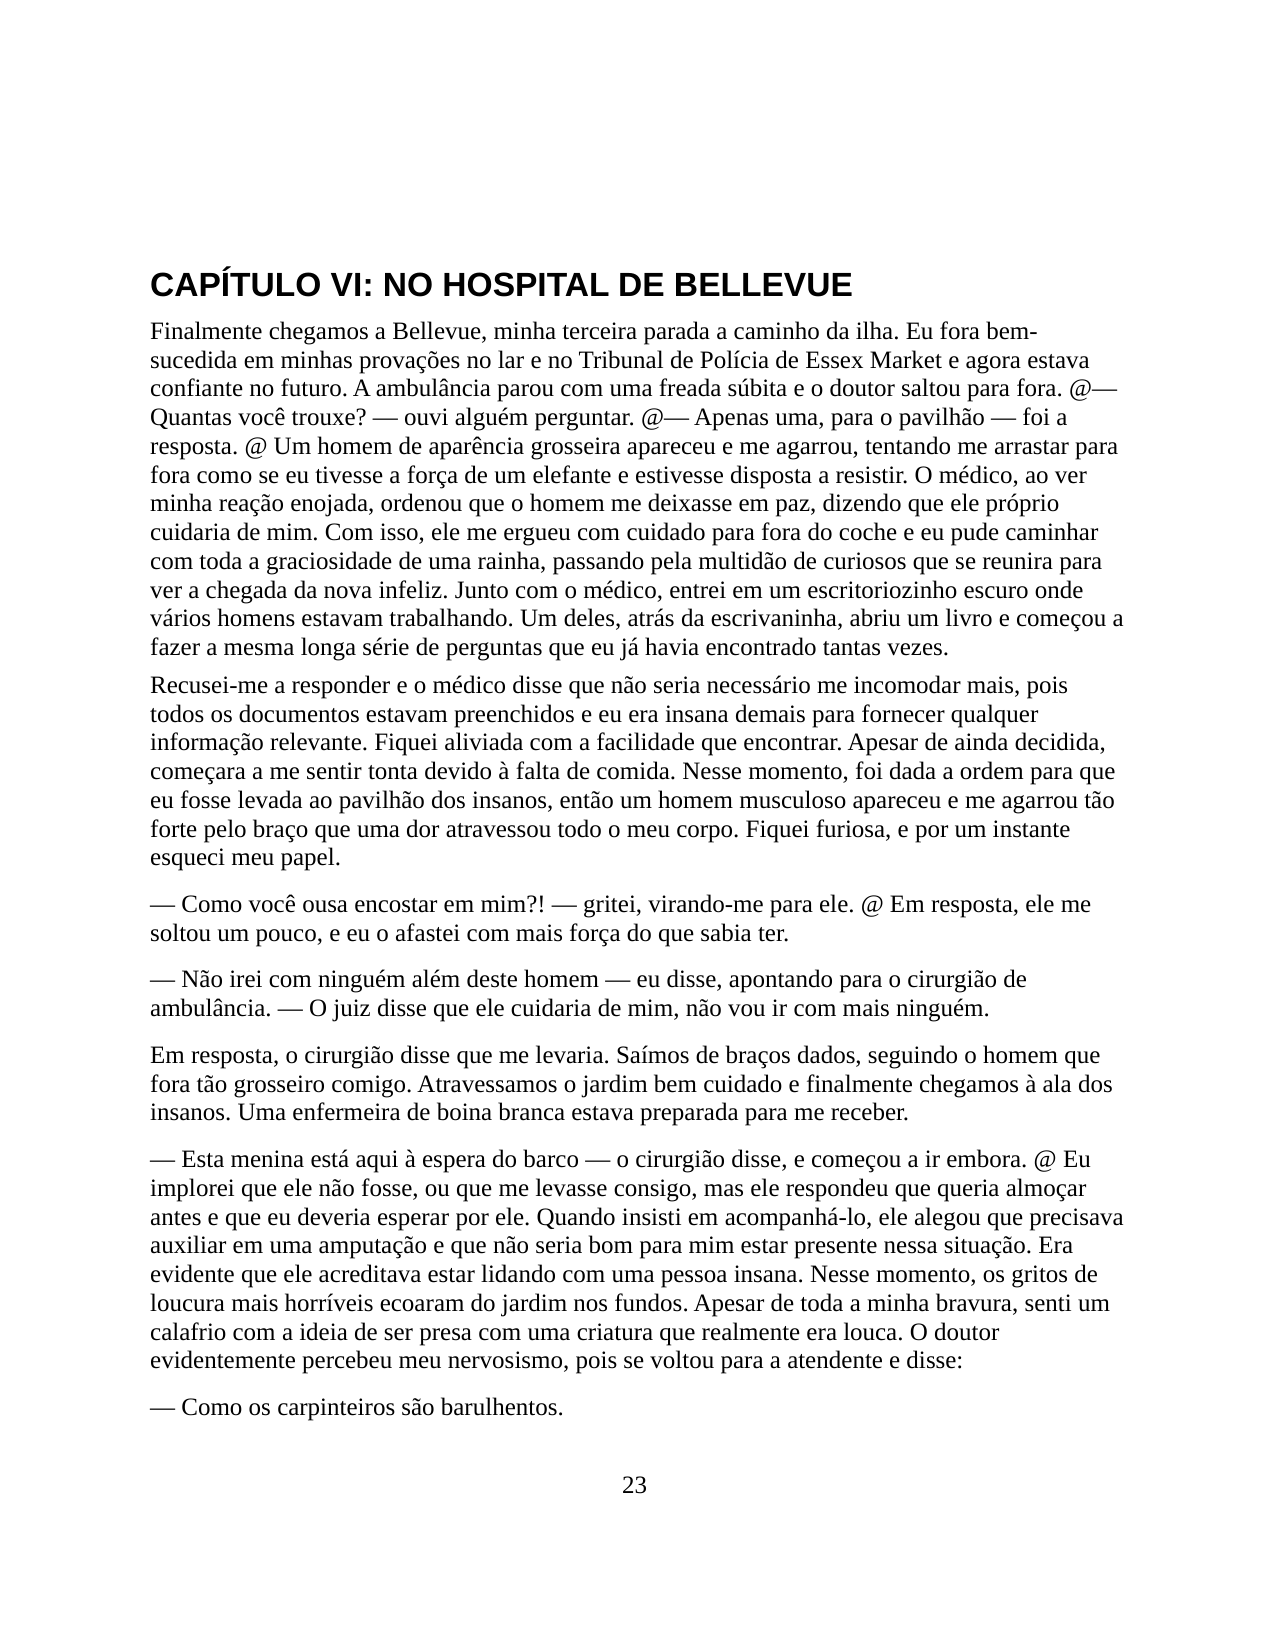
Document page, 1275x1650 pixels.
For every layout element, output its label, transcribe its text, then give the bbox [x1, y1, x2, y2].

text — Como os carpinteiros são barulhentos. [150, 1392, 1125, 1421]
subtitle CAPÍTULO VI: NO HOSPITAL DE BELLEVUE [150, 265, 1125, 303]
text Finalmente chegamos a Bellevue, minha terceira parada a caminho da ilha. Eu fora bem-sucedida em minhas provações no lar e no Tribunal de Polícia de Essex Market e agora estava confiante no futuro. A ambulância parou com uma freada súbita e o doutor saltou para fora. @— Quantas você trouxe? — ouvi alguém perguntar. @— Apenas uma, para o pavilhão — foi a resposta. @ Um homem de aparência grosseira apareceu e me agarrou, tentando me arrastar para fora como se eu tivesse a força de um elefante e estivesse disposta a resistir. O médico, ao ver minha reação enojada, ordenou que o homem me deixasse em paz, dizendo que ele próprio cuidaria de mim. Com isso, ele me ergueu com cuidado para fora do coche e eu pude caminhar com toda a graciosidade de uma rainha, passando pela multidão de curiosos que se reunira para ver a chegada da nova infeliz. Junto com o médico, entrei em um escritoriozinho escuro onde vários homens estavam trabalhando. Um deles, atrás da escrivaninha, abriu um livro e começou a fazer a mesma longa série de perguntas que eu já havia encontrado tantas vezes. [150, 316, 1125, 661]
text Em resposta, o cirurgião disse que me levaria. Saímos de braços dados, seguindo o homem que fora tão grosseiro comigo. Atravessamos o jardim bem cuidado e finalmente chegamos à ala dos insanos. Uma enfermeira de boina branca estava preparada para me receber. [150, 1040, 1125, 1126]
text — Não irei com ninguém além deste homem — eu disse, apontando para o cirurgião de ambulância. — O juiz disse que ele cuidaria de mim, não vou ir com mais ninguém. [150, 964, 1125, 1022]
text Recusei-me a responder e o médico disse que não seria necessário me incomodar mais, pois todos os documentos estavam preenchidos e eu era insana demais para fornecer qualquer informação relevante. Fiquei aliviada com a facilidade que encontrar. Apesar de ainda decidida, começara a me sentir tonta devido à falta de comida. Nesse momento, foi dada a ordem para que eu fosse levada ao pavilhão dos insanos, então um homem musculoso apareceu e me agarrou tão forte pelo braço que uma dor atravessou todo o meu corpo. Fiquei furiosa, e por um instante esqueci meu papel. [150, 670, 1125, 871]
text — Como você ousa encostar em mim?! — gritei, virando-me para ele. @ Em resposta, ele me soltou um pouco, e eu o afastei com mais força do que sabia ter. [150, 889, 1125, 947]
text — Esta menina está aqui à espera do barco — o cirurgião disse, e começou a ir embora. @ Eu implorei que ele não fosse, ou que me levasse consigo, mas ele respondeu que queria almoçar antes e que eu deveria esperar por ele. Quando insisti em acompanhá-lo, ele alegou que precisava auxiliar em uma amputação e que não seria bom para mim estar presente nessa situação. Era evidente que ele acreditava estar lidando com uma pessoa insana. Nesse momento, os gritos de loucura mais horríveis ecoaram do jardim nos fundos. Apesar de toda a minha bravura, senti um calafrio com a ideia de ser presa com uma criatura que realmente era louca. O doutor evidentemente percebeu meu nervosismo, pois se voltou para a atendente e disse: [150, 1144, 1125, 1374]
